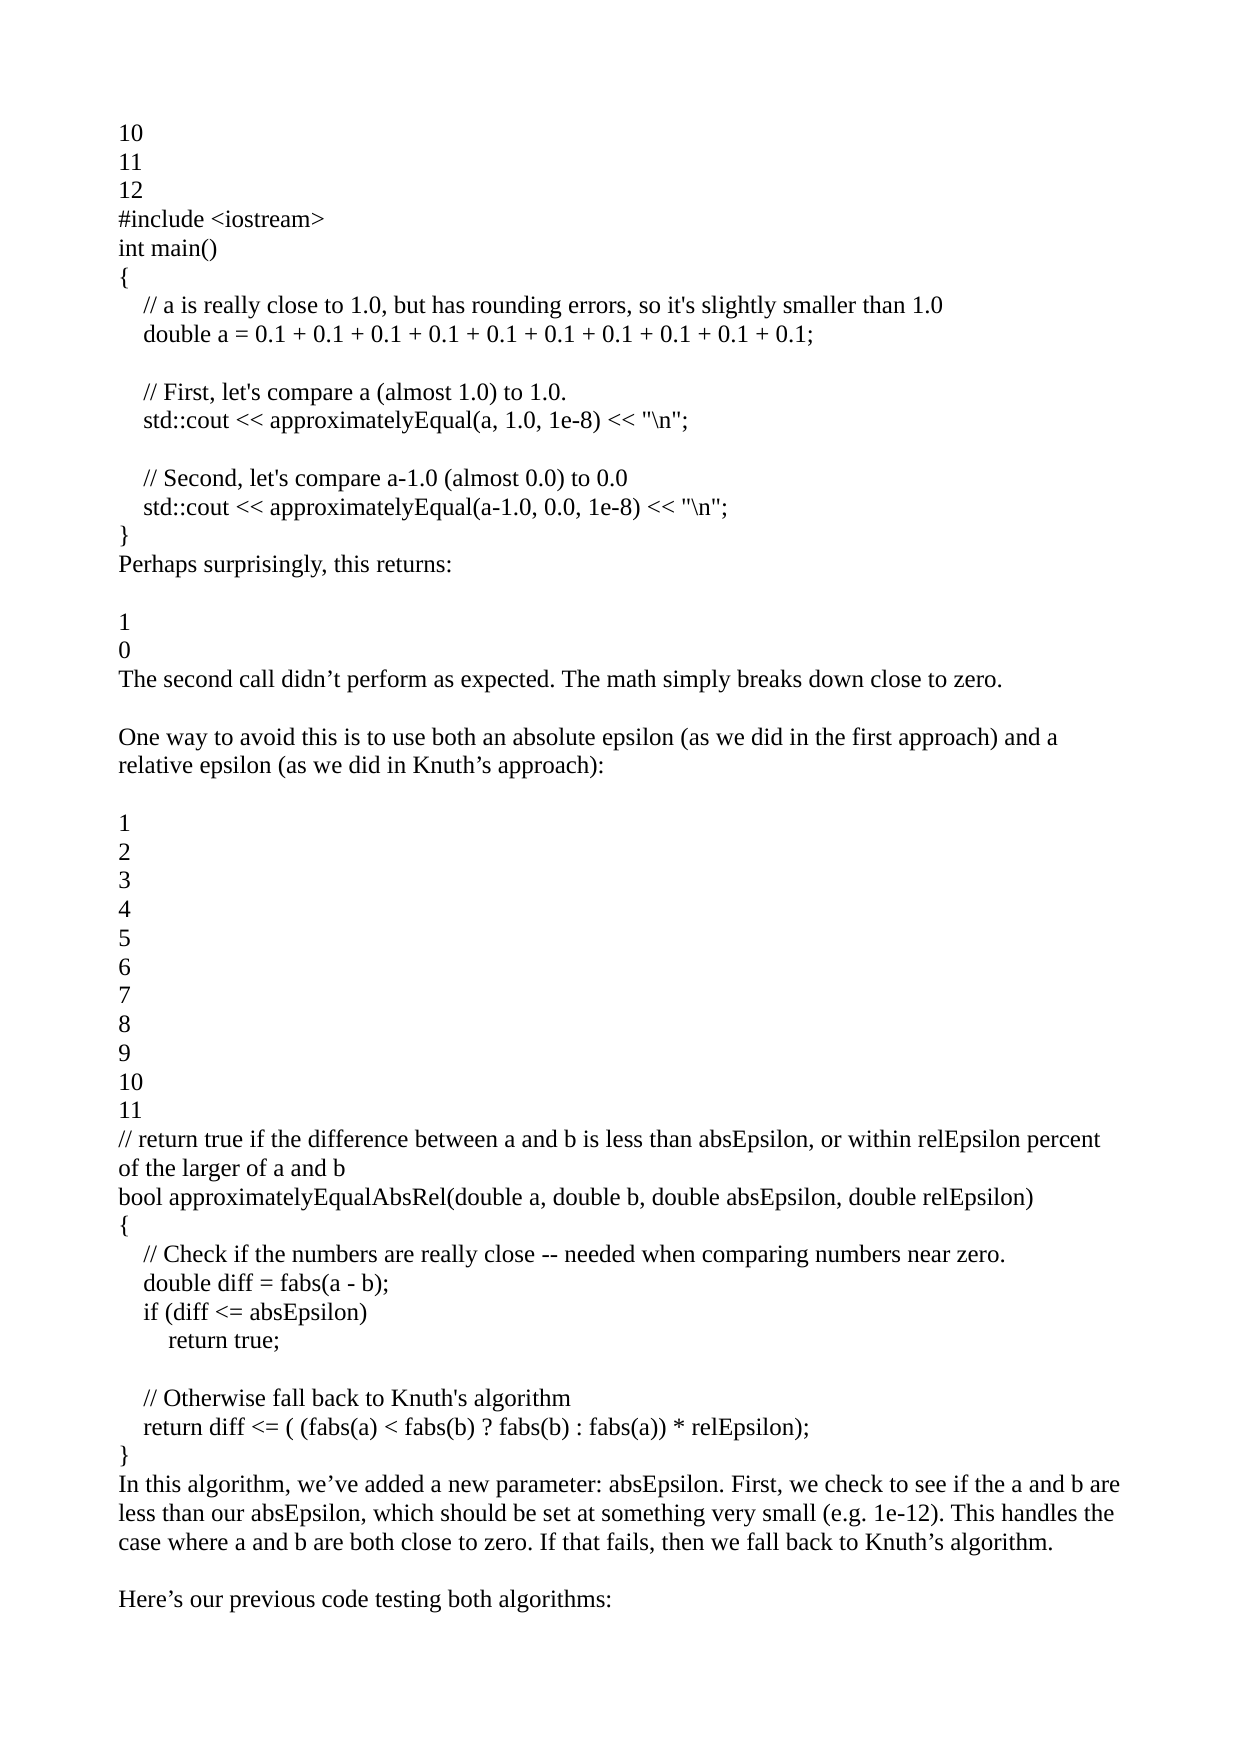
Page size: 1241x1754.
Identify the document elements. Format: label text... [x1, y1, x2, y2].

text 1 [118, 808, 1122, 837]
text 0 [118, 636, 1122, 664]
text 8 [118, 1009, 1122, 1038]
text 1 [118, 607, 1122, 636]
text double a = 0.1 + 0.1 + 0.1 + 0.1 + 0.1 + 0.1 + 0.1 + 0.1 + 0.1 + 0.1; [118, 319, 1122, 348]
text 4 [118, 894, 1122, 923]
text 9 [118, 1038, 1122, 1067]
text Perhaps surprisingly, this returns: [118, 549, 1122, 578]
text // Check if the numbers are really close -- needed when comparing numbers near zero. [118, 1239, 1122, 1268]
text return true; [118, 1326, 1122, 1354]
text 5 [118, 923, 1122, 952]
text return diff <= ( (fabs(a) < fabs(b) ? fabs(b) : fabs(a)) * relEpsilon); [118, 1412, 1122, 1441]
text // Second, let's compare a-1.0 (almost 0.0) to 0.0 [118, 463, 1122, 492]
text 11 [118, 1096, 1122, 1124]
text 3 [118, 866, 1122, 894]
text // First, let's compare a (almost 1.0) to 1.0. [118, 377, 1122, 406]
text In this algorithm, we’ve added a new parameter: absEpsilon. First, we check to see if the a and b are less than our absEpsilon, which should be set at something very small (e.g. 1e-12). This handles the case where a and b are both close to zero. If that fails, then we fall back to Knuth’s algorithm. [118, 1469, 1122, 1556]
text 10 [118, 118, 1122, 147]
text { [118, 1211, 1122, 1239]
text 6 [118, 952, 1122, 981]
text std::cout << approximatelyEqual(a, 1.0, 1e-8) << "\n"; [118, 406, 1122, 434]
text if (diff <= absEpsilon) [118, 1297, 1122, 1326]
text bool approximatelyEqualAbsRel(double a, double b, double absEpsilon, double relEpsilon) [118, 1182, 1122, 1211]
text } [118, 1441, 1122, 1469]
text #include <iostream> [118, 204, 1122, 233]
text // a is really close to 1.0, but has rounding errors, so it's slightly smaller than 1.0 [118, 291, 1122, 319]
text 2 [118, 837, 1122, 866]
text int main() [118, 233, 1122, 262]
text 12 [118, 176, 1122, 204]
text // Otherwise fall back to Knuth's algorithm [118, 1383, 1122, 1412]
text The second call didn’t perform as expected. The math simply breaks down close to zero. [118, 664, 1122, 693]
text Here’s our previous code testing both algorithms: [118, 1584, 1122, 1613]
text // return true if the difference between a and b is less than absEpsilon, or within relEpsilon percent of the larger of a and b [118, 1124, 1122, 1182]
text std::cout << approximatelyEqual(a-1.0, 0.0, 1e-8) << "\n"; [118, 492, 1122, 521]
text } [118, 521, 1122, 549]
text double diff = fabs(a - b); [118, 1268, 1122, 1297]
text 10 [118, 1067, 1122, 1096]
text One way to avoid this is to use both an absolute epsilon (as we did in the first approach) and a relative epsilon (as we did in Knuth’s approach): [118, 722, 1122, 779]
text 7 [118, 981, 1122, 1009]
text 11 [118, 147, 1122, 176]
text { [118, 262, 1122, 291]
